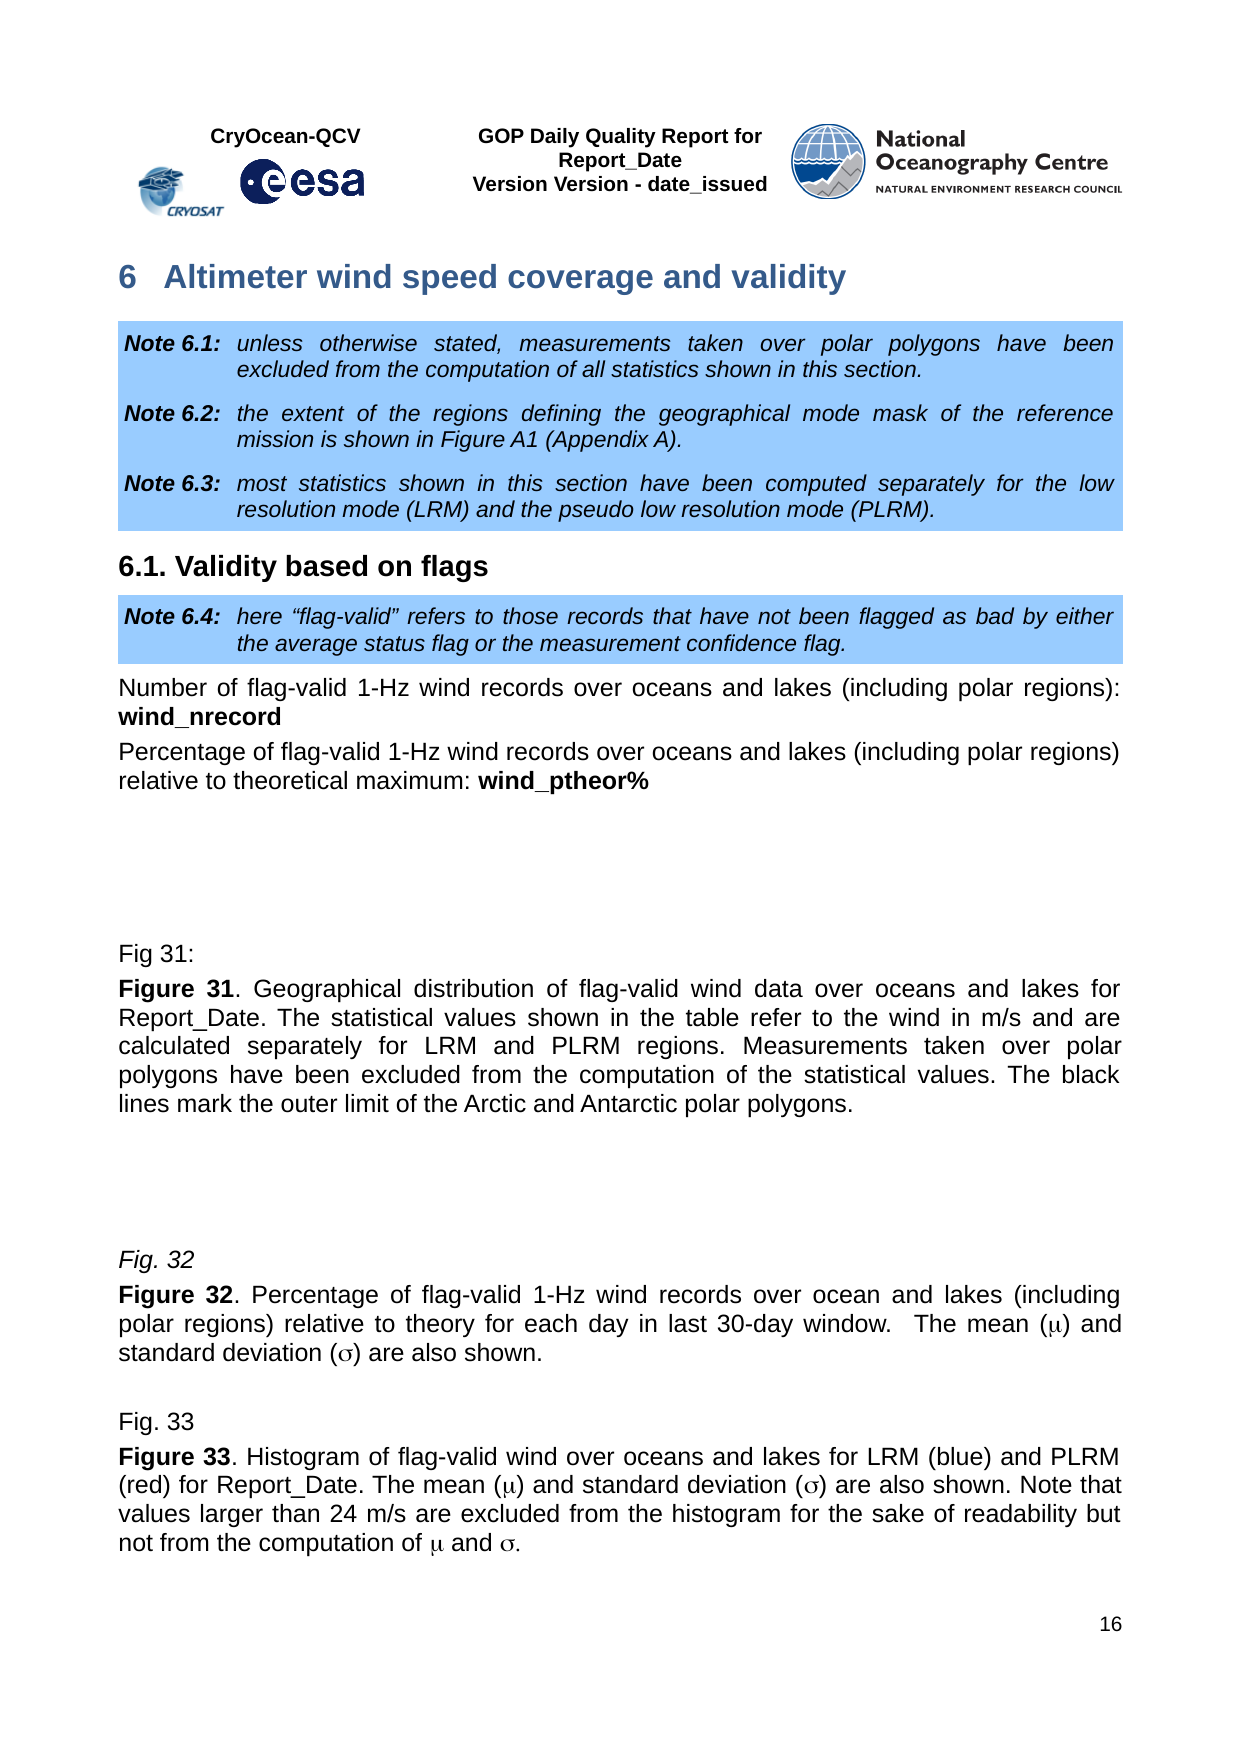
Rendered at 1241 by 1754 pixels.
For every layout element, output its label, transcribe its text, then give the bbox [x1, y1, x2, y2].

text Fig 31: [118, 939, 1122, 968]
picture [118, 159, 364, 224]
text Figure 31. Geographical distribution of flag-valid wind data over oceans and lakes for Report_Date. The statistical values shown in the table refer to the wind in m/s and are calculated separately for LRM and PLRM regions. Measurements taken over polar polygons have been excluded from the computation of the statistical values. The black lines mark the outer limit of the Arctic and Antarctic polar polygons. [118, 974, 1122, 1117]
table_cell the extent of the regions defining the geographical mode mask of the reference mission is shown in Figure A1 (Appendix A). [231, 391, 1123, 461]
text Percentage of flag-valid 1-Hz wind records over oceans and lakes (including polar regions) relative to theoretical maximum: wind_ptheor% [118, 737, 1122, 794]
table_cell Note 6.3: [118, 461, 231, 531]
text 6.1. Validity based on flags [118, 549, 1122, 582]
subtitle Altimeter wind speed coverage and validity [118, 257, 1122, 296]
table_cell most statistics shown in this section have been computed separately for the low resolution mode (LRM) and the pseudo low resolution mode (PLRM). [231, 461, 1123, 531]
table_header Note 6.4: [118, 595, 231, 664]
text Number of flag-valid 1-Hz wind records over oceans and lakes (including polar regions): wind_nrecord [118, 673, 1122, 731]
text Fig. 32 [118, 1245, 1122, 1274]
text Figure 33. Histogram of flag-valid wind over oceans and lakes for LRM (blue) and PLRM (red) for Report_Date. The mean (μ) and standard deviation (σ) are also shown. Note that values larger than 24 m/s are excluded from the histogram for the sake of readability but not from the computation of μ and σ. [118, 1442, 1122, 1557]
table_header Note 6.1: [118, 321, 231, 391]
table_cell Note 6.2: [118, 391, 231, 461]
table_header here “flag-valid” refers to those records that have not been flagged as bad by either the average status flag or the measurement confidence flag. [231, 595, 1123, 664]
text Figure 32. Percentage of flag-valid 1-Hz wind records over ocean and lakes (including polar regions) relative to theory for each day in last 30-day window. The mean (μ) and standard deviation (σ) are also shown. [118, 1280, 1122, 1366]
table_header unless otherwise stated, measurements taken over polar polygons have been excluded from the computation of all statistics shown in this section. [231, 321, 1123, 391]
text Fig. 33 [118, 1407, 1122, 1436]
